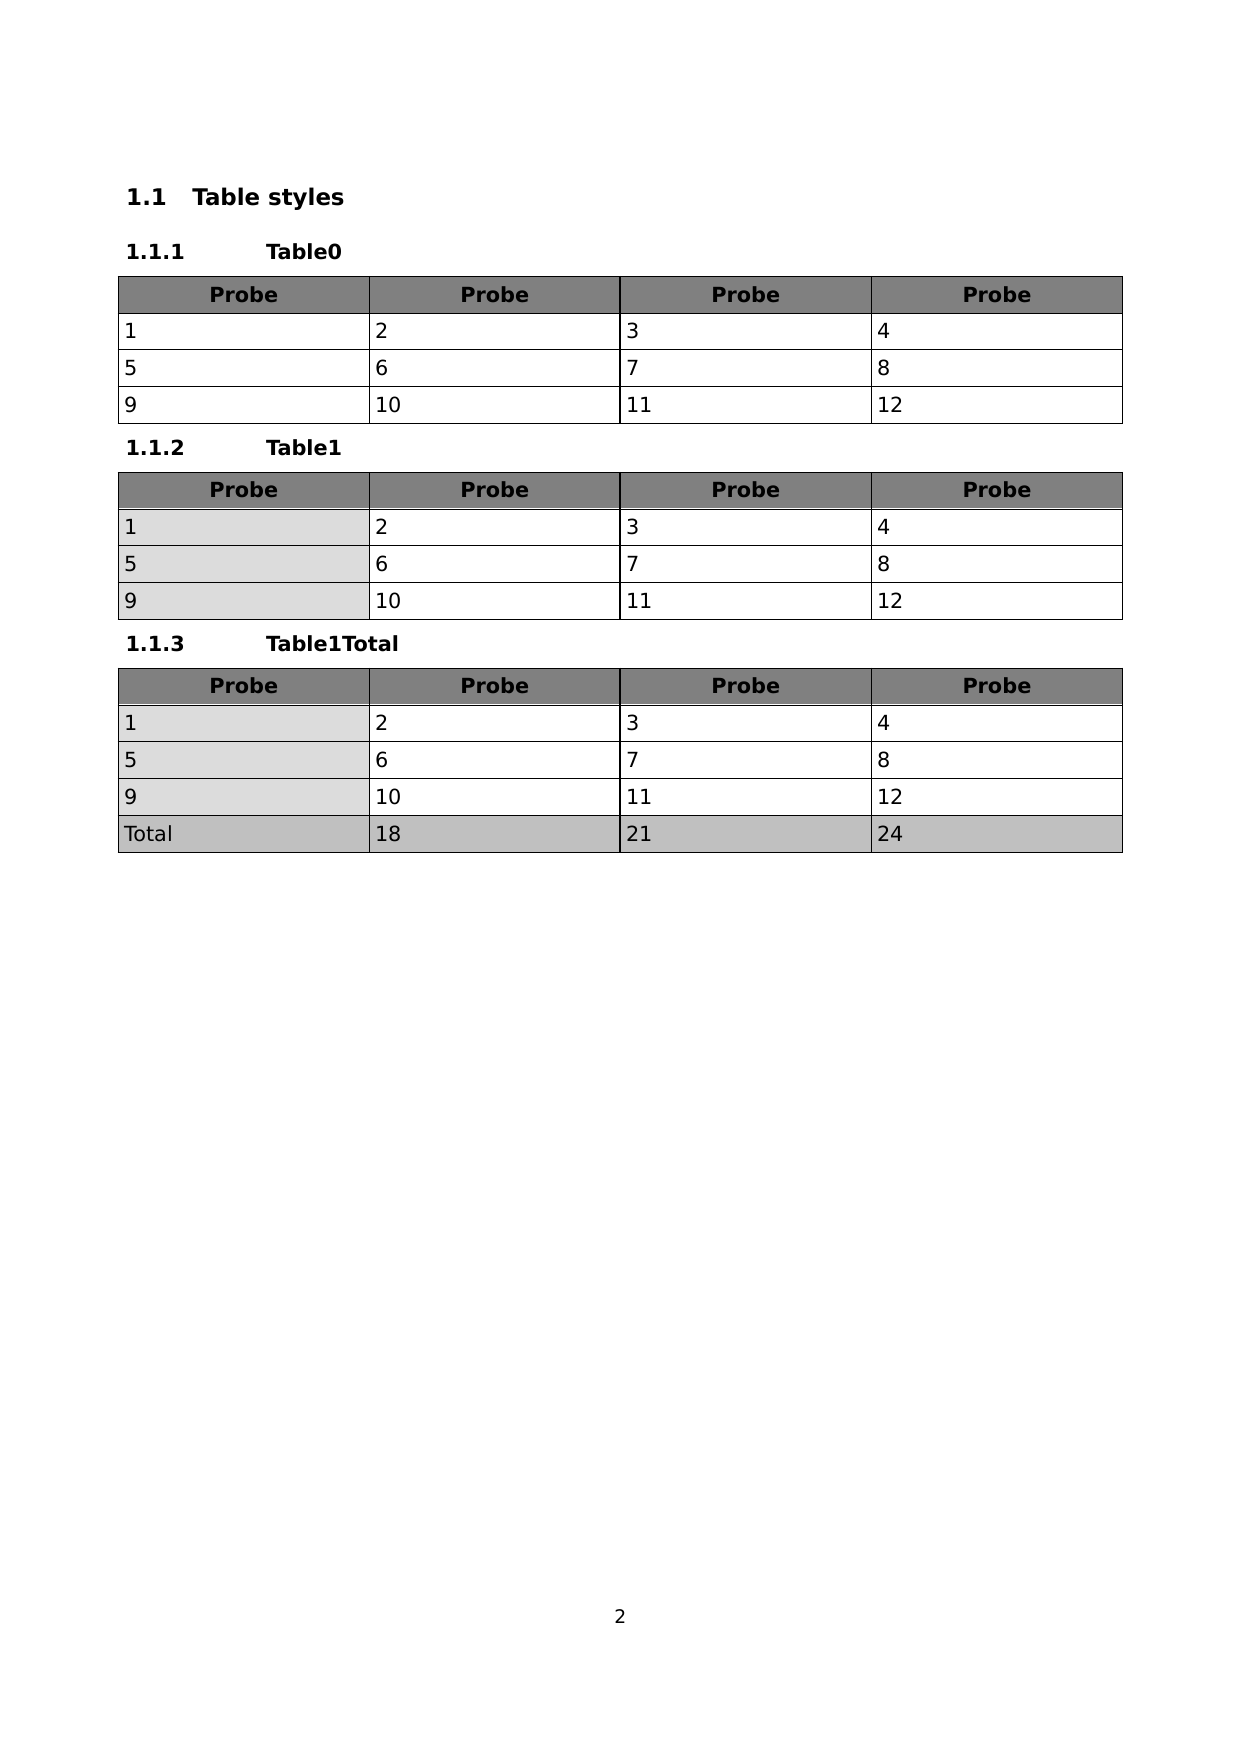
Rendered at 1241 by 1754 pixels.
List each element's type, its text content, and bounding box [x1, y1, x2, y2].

table_cell 4 [872, 314, 1122, 349]
table_cell 9 [119, 779, 369, 815]
table_cell 6 [370, 350, 619, 386]
table_cell 5 [119, 742, 369, 778]
table_header Probe [621, 473, 871, 508]
table_cell 24 [872, 816, 1122, 852]
table_header Probe [872, 473, 1122, 508]
table_cell 9 [119, 387, 369, 423]
table_cell 18 [370, 816, 619, 852]
table_header Probe [119, 669, 369, 704]
table_cell 9 [119, 583, 369, 619]
table_cell 8 [872, 546, 1122, 582]
table_cell 2 [370, 510, 619, 545]
table_header Probe [621, 277, 871, 313]
table_cell 3 [621, 510, 871, 545]
table_cell 11 [621, 387, 871, 423]
table_cell 10 [370, 387, 619, 423]
table_cell 4 [872, 706, 1122, 741]
table_cell 1 [119, 314, 369, 349]
table_cell 1 [119, 706, 369, 741]
table_cell 6 [370, 546, 619, 582]
table_cell 7 [621, 742, 871, 778]
table_cell 12 [872, 387, 1122, 423]
table_cell 10 [370, 779, 619, 815]
table_cell 11 [621, 779, 871, 815]
table_cell 5 [119, 350, 369, 386]
table_header Probe [872, 277, 1122, 313]
table_cell 10 [370, 583, 619, 619]
table_header Probe [370, 277, 619, 313]
subtitle Table1 [118, 436, 1122, 460]
table_cell 5 [119, 546, 369, 582]
subtitle Table0 [118, 240, 1122, 264]
subtitle Table styles [118, 184, 1122, 210]
table_header Probe [119, 277, 369, 313]
table_header Probe [370, 473, 619, 508]
subtitle Table1Total [118, 632, 1122, 656]
table_cell 4 [872, 510, 1122, 545]
table_cell 8 [872, 350, 1122, 386]
table_cell 8 [872, 742, 1122, 778]
table_cell Total [119, 816, 369, 852]
table_cell 6 [370, 742, 619, 778]
table_cell 1 [119, 510, 369, 545]
table_cell 7 [621, 546, 871, 582]
table_cell 2 [370, 314, 619, 349]
table_cell 12 [872, 779, 1122, 815]
table_header Probe [119, 473, 369, 508]
table_cell 21 [621, 816, 871, 852]
table_cell 12 [872, 583, 1122, 619]
table_header Probe [872, 669, 1122, 704]
table_header Probe [621, 669, 871, 704]
table_header Probe [370, 669, 619, 704]
table_cell 7 [621, 350, 871, 386]
table_cell 2 [370, 706, 619, 741]
table_cell 11 [621, 583, 871, 619]
table_cell 3 [621, 314, 871, 349]
table_cell 3 [621, 706, 871, 741]
